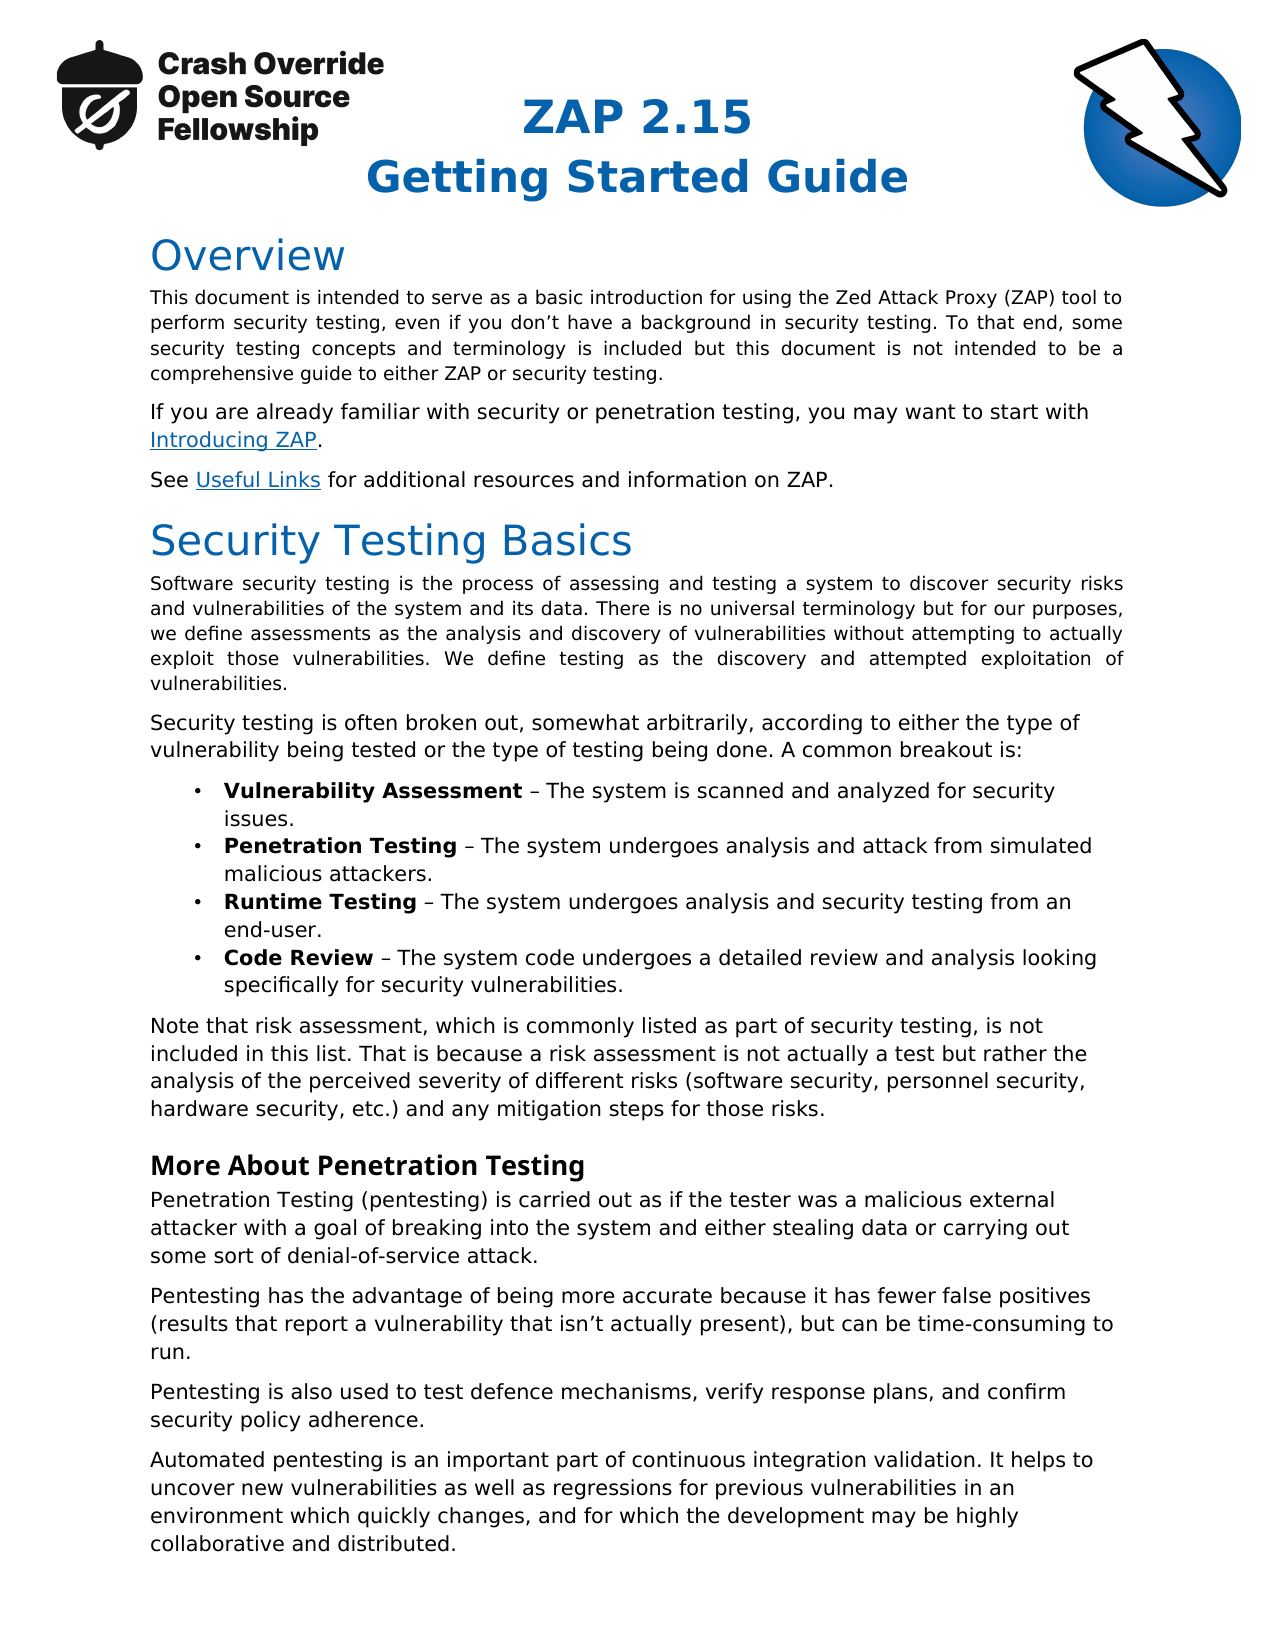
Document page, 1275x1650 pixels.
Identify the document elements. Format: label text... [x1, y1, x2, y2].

text Security testing is often broken out, somewhat arbitrarily, according to either the type of vulnerability being tested or the type of testing being done. A common breakout is: [150, 711, 1125, 763]
text This document is intended to serve as a basic introduction for using the Zed Attack Proxy (ZAP) tool to perform security testing, even if you don’t have a background in security testing. To that end, some security testing concepts and terminology is included but this document is not intended to be a comprehensive guide to either ZAP or security testing. [150, 287, 1125, 384]
text Note that risk assessment, which is commonly listed as part of security testing, is not included in this list. That is because a risk assessment is not actually a test but rather the analysis of the perceived severity of different risks (software security, personnel security, hardware security, etc.) and any mitigation steps for those risks. [150, 1014, 1125, 1122]
list Penetration Testing – The system undergoes analysis and attack from simulated malicious attackers. [194, 834, 1125, 887]
subtitle Security Testing Basics [150, 517, 1125, 566]
list Runtime Testing – The system undergoes analysis and security testing from an end-user. [194, 890, 1125, 942]
picture [1073, 39, 1242, 207]
text If you are already familiar with security or penetration testing, you may want to start with Introducing ZAP. [150, 400, 1125, 452]
title Getting Started Guide [150, 152, 1073, 203]
title ZAP 2.15 [384, 91, 1073, 144]
picture [56, 40, 384, 153]
text Pentesting is also used to test defence mechanisms, verify response plans, and confirm security policy adherence. [150, 1380, 1125, 1432]
text Automated pentesting is an important part of continuous integration validation. It helps to uncover new vulnerabilities as well as regressions for previous vulnerabilities in an environment which quickly changes, and for which the development may be highly collaborative and distributed. [150, 1448, 1125, 1556]
subtitle Overview [150, 232, 1125, 280]
text See Useful Links for additional resources and information on ZAP. [150, 468, 1125, 493]
text Software security testing is the process of assessing and testing a system to discover security risks and vulnerabilities of the system and its data. There is no universal terminology but for our purposes, we define assessments as the analysis and discovery of vulnerabilities without attempting to actually exploit those vulnerabilities. We define testing as the discovery and attempted exploitation of vulnerabilities. [150, 573, 1125, 695]
subtitle More About Penetration Testing [150, 1146, 1125, 1183]
text Penetration Testing (pentesting) is carried out as if the tester was a malicious external attacker with a goal of breaking into the system and either stealing data or carrying out some sort of denial-of-service attack. [150, 1188, 1125, 1268]
text Pentesting has the advantage of being more accurate because it has fewer false positives (results that report a vulnerability that isn’t actually present), but can be time-consuming to run. [150, 1284, 1125, 1364]
list Vulnerability Assessment – The system is scanned and analyzed for security issues. [194, 779, 1125, 831]
list Code Review – The system code undergoes a detailed review and analysis looking specifically for security vulnerabilities. [194, 946, 1125, 998]
